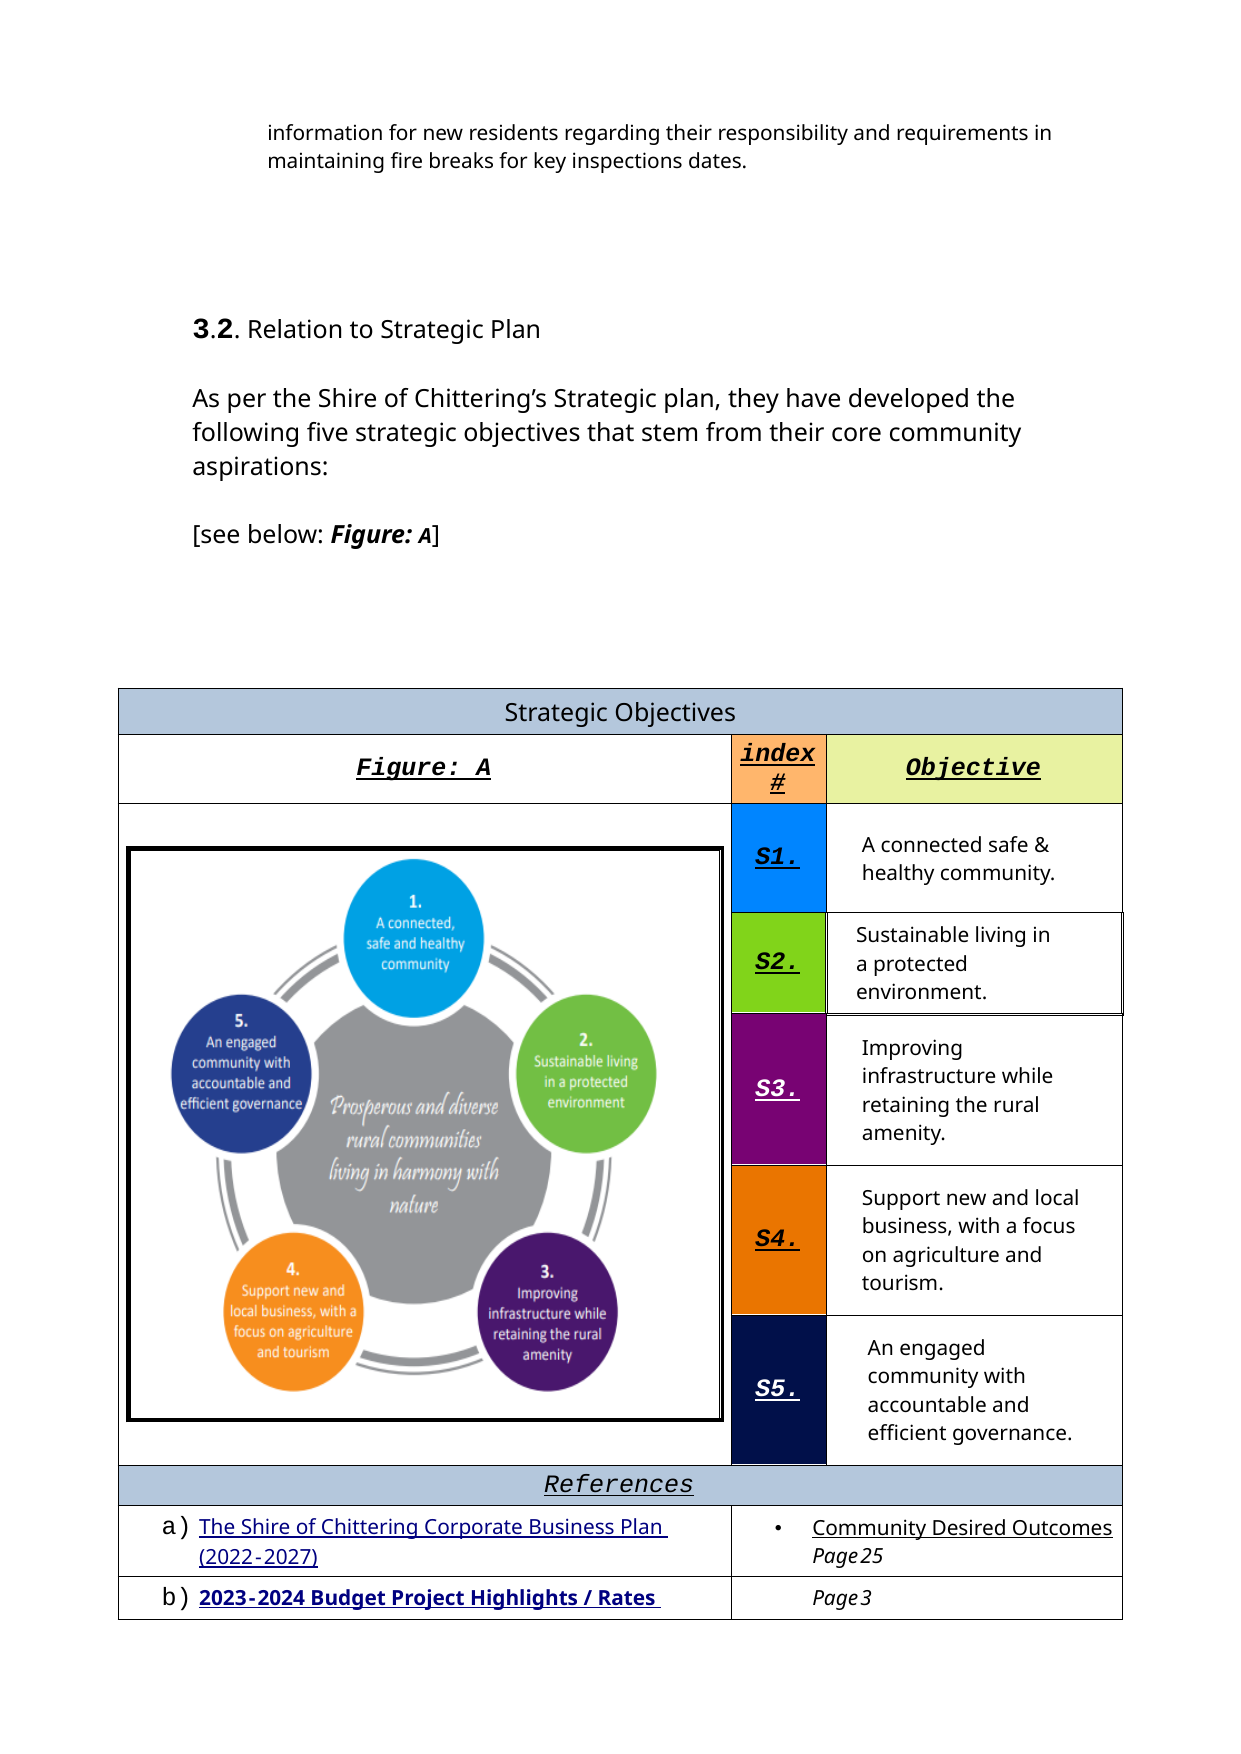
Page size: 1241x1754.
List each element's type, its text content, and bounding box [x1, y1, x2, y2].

text [see below: Figure: A] [192, 517, 1122, 551]
table_cell S3. [732, 1014, 826, 1164]
table_cell Support new and local business, with a focus on agriculture and tourism. [827, 1166, 1122, 1314]
table_cell The Shire of Chittering Corporate Business Plan (2022 - 2027) [119, 1506, 731, 1576]
table_cell A connected safe & healthy community. [827, 804, 1122, 912]
table_cell S4. [732, 1166, 826, 1314]
list information for new residents regarding their responsibility and requirements in maintaining fire breaks for key inspections dates. [229, 118, 1122, 175]
table_cell Page 3 [732, 1577, 1122, 1618]
table_cell S1. [732, 804, 826, 912]
table_cell Community Desired Outcomes Page 25 [732, 1506, 1122, 1576]
table_cell index # [732, 735, 826, 803]
table_cell [119, 804, 731, 1464]
table_cell An engaged community with accountable and efficient governance. [827, 1316, 1122, 1464]
table_header Strategic Objectives [119, 689, 1122, 734]
table_cell 2023 - 2024 Budget Project Highlights / Rates [119, 1577, 731, 1618]
table_cell S5. [732, 1316, 826, 1464]
text As per the Shire of Chittering’s Strategic plan, they have developed the following five strategic objectives that stem from their core community aspirations: [192, 381, 1122, 483]
table_cell Improving infrastructure while retaining the rural amenity. [827, 1016, 1122, 1164]
text 3.2. Relation to Strategic Plan [192, 311, 1122, 347]
table_cell Objective [827, 735, 1122, 803]
table_cell References [119, 1466, 1122, 1505]
table_cell S2. [732, 913, 825, 1012]
picture [133, 854, 716, 1415]
table_cell Sustainable living in a protected environment. [828, 913, 1121, 1012]
table_cell Figure: A [119, 735, 731, 803]
